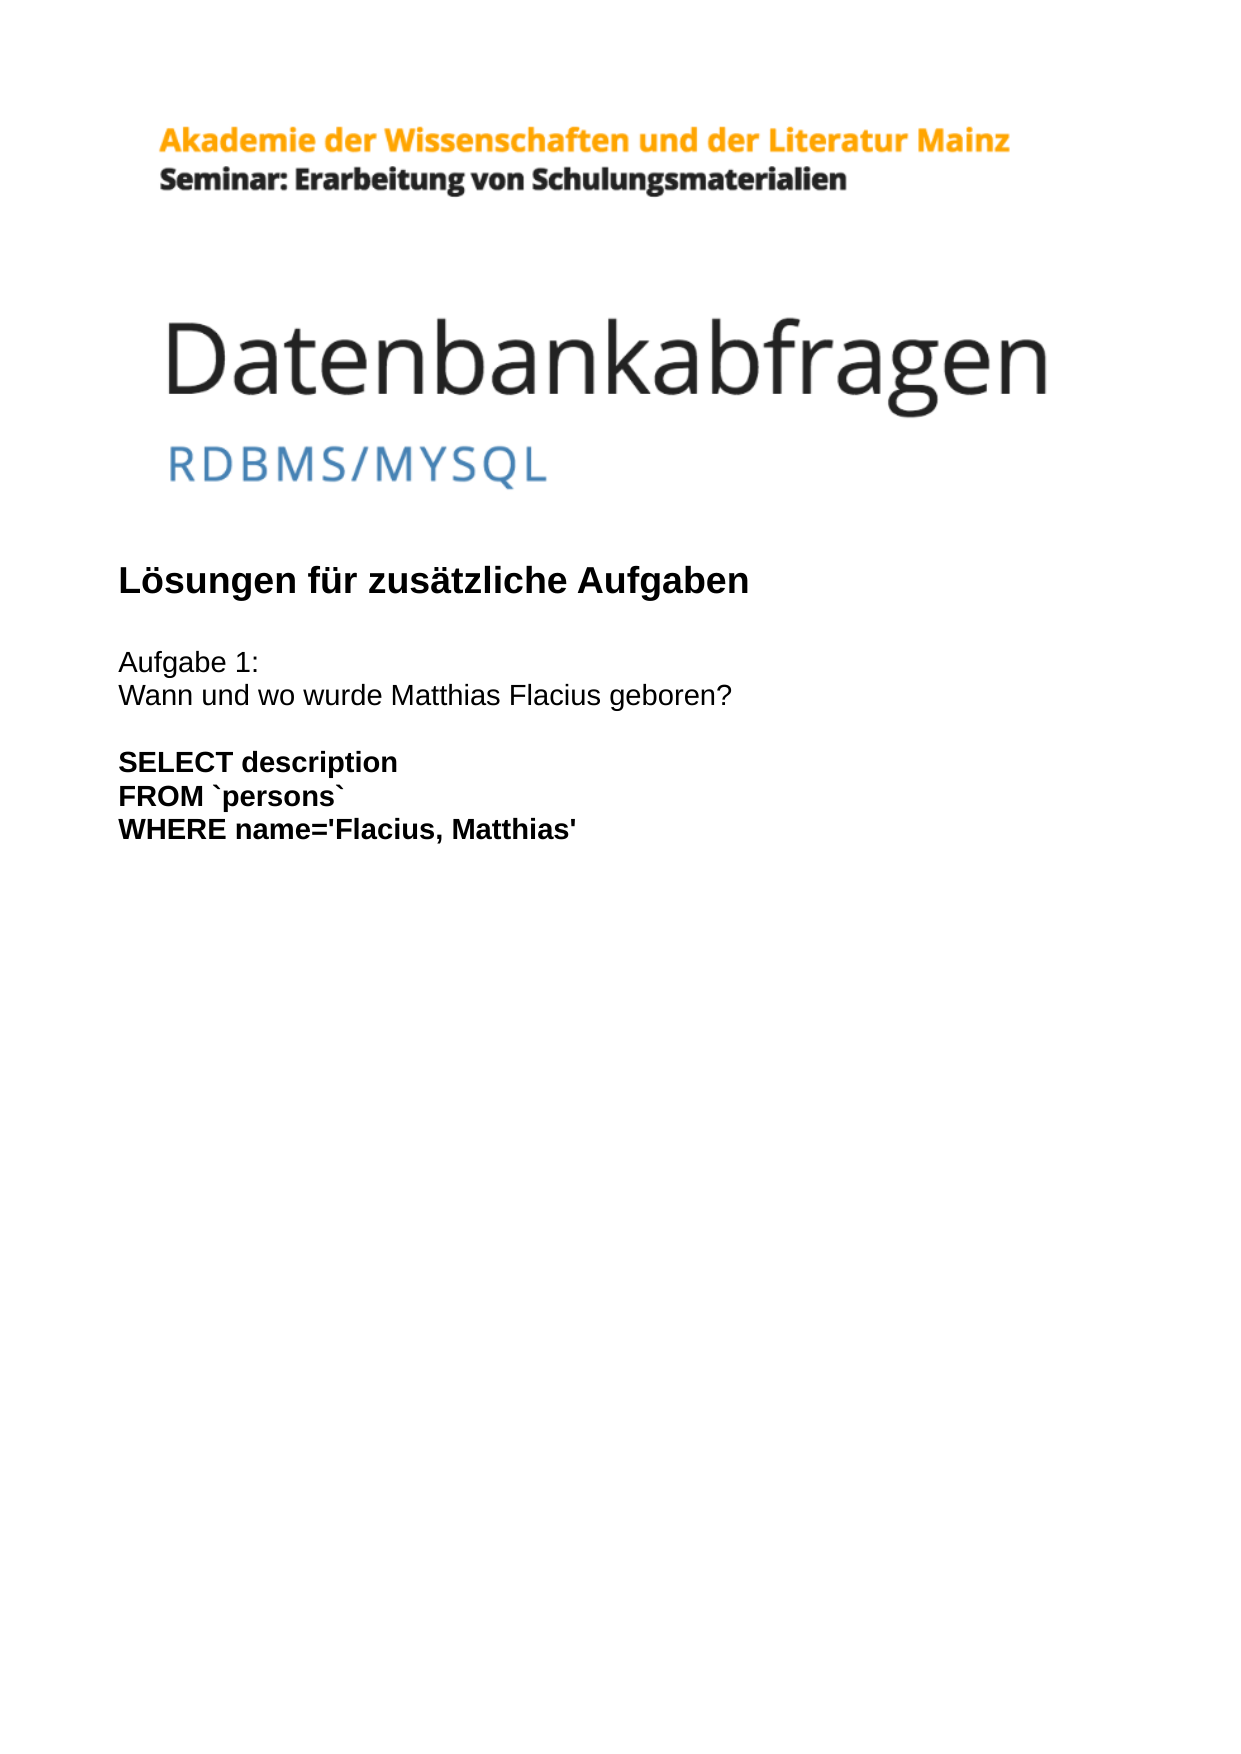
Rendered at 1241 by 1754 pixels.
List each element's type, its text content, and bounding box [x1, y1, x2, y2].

picture [149, 118, 1092, 525]
text Wann und wo wurde Matthias Flacius geboren? [118, 678, 1122, 712]
text WHERE name='Flacius, Matthias' [118, 812, 1122, 846]
text SELECT description [118, 745, 1122, 779]
text Lösungen für zusätzliche Aufgaben [118, 558, 1122, 602]
text Aufgabe 1: [118, 645, 1122, 678]
text FROM `persons` [118, 779, 1122, 812]
